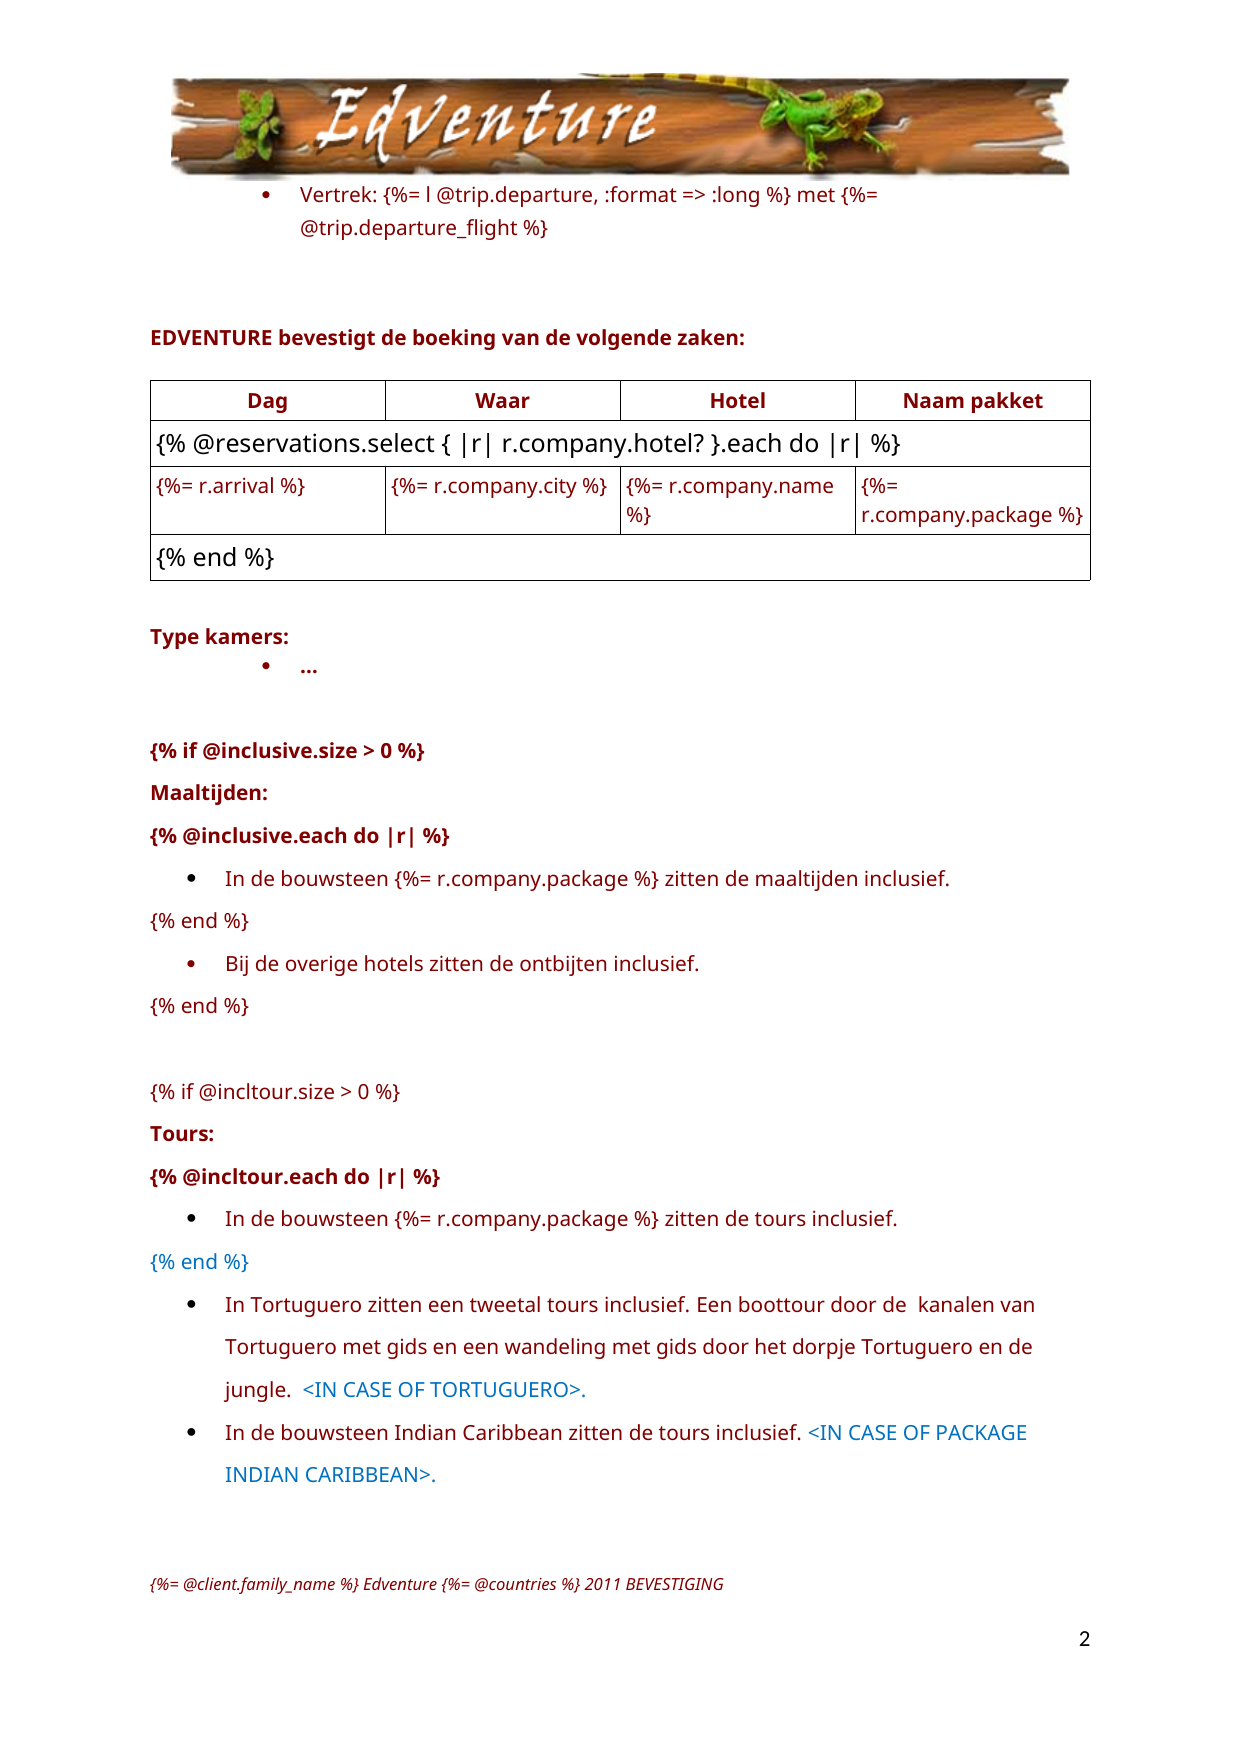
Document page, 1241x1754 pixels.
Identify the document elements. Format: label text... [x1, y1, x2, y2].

text {% @inclusive.each do |r| %} [150, 821, 1090, 849]
table_header Waar [386, 381, 620, 420]
text EDVENTURE bevestigt de boeking van de volgende zaken: [150, 323, 1090, 351]
list In Tortuguero zitten een tweetal tours inclusief. Een boottour door de kanalen van Tortuguero met gids en een wandeling met gids door het dorpje Tortuguero en de jungle. <IN CASE OF TORTUGUERO>. [187, 1290, 1090, 1403]
list Vertrek: {%= l @trip.departure, :format => :long %} met {%= @trip.departure_flight %} [262, 180, 1090, 241]
picture [171, 73, 1070, 181]
list In de bouwsteen {%= r.company.package %} zitten de tours inclusief. [187, 1204, 1090, 1233]
text Tours: [150, 1119, 1090, 1148]
text {% end %} [150, 1247, 1090, 1276]
list … [262, 651, 1090, 679]
table_header Hotel [621, 381, 855, 420]
table_cell {%= r.company.name %} [621, 467, 855, 534]
list In de bouwsteen Indian Caribbean zitten de tours inclusief. <IN CASE OF PACKAGE INDIAN CARIBBEAN>. [187, 1418, 1090, 1489]
table_cell {%= r.arrival %} [151, 467, 385, 534]
text Maaltijden: [150, 778, 1090, 807]
text {% end %} [150, 906, 1090, 935]
text Type kamers: [150, 622, 1090, 651]
table_cell {%= r.company.city %} [386, 467, 620, 534]
list In de bouwsteen {%= r.company.package %} zitten de maaltijden inclusief. [187, 864, 1090, 892]
table_cell {% @reservations.select { |r| r.company.hotel? }.each do |r| %} [151, 421, 1090, 466]
text {% if @inclusive.size > 0 %} [150, 736, 1090, 764]
text {% end %} [150, 992, 1090, 1020]
text {% if @incltour.size > 0 %} [150, 1077, 1090, 1105]
list Bij de overige hotels zitten de ontbijten inclusief. [187, 949, 1090, 977]
table_header Naam pakket [856, 381, 1090, 420]
table_header Dag [151, 381, 385, 420]
table_cell {% end %} [151, 535, 1090, 579]
table_cell {%= r.company.package %} [856, 467, 1090, 534]
text {% @incltour.each do |r| %} [150, 1162, 1090, 1190]
